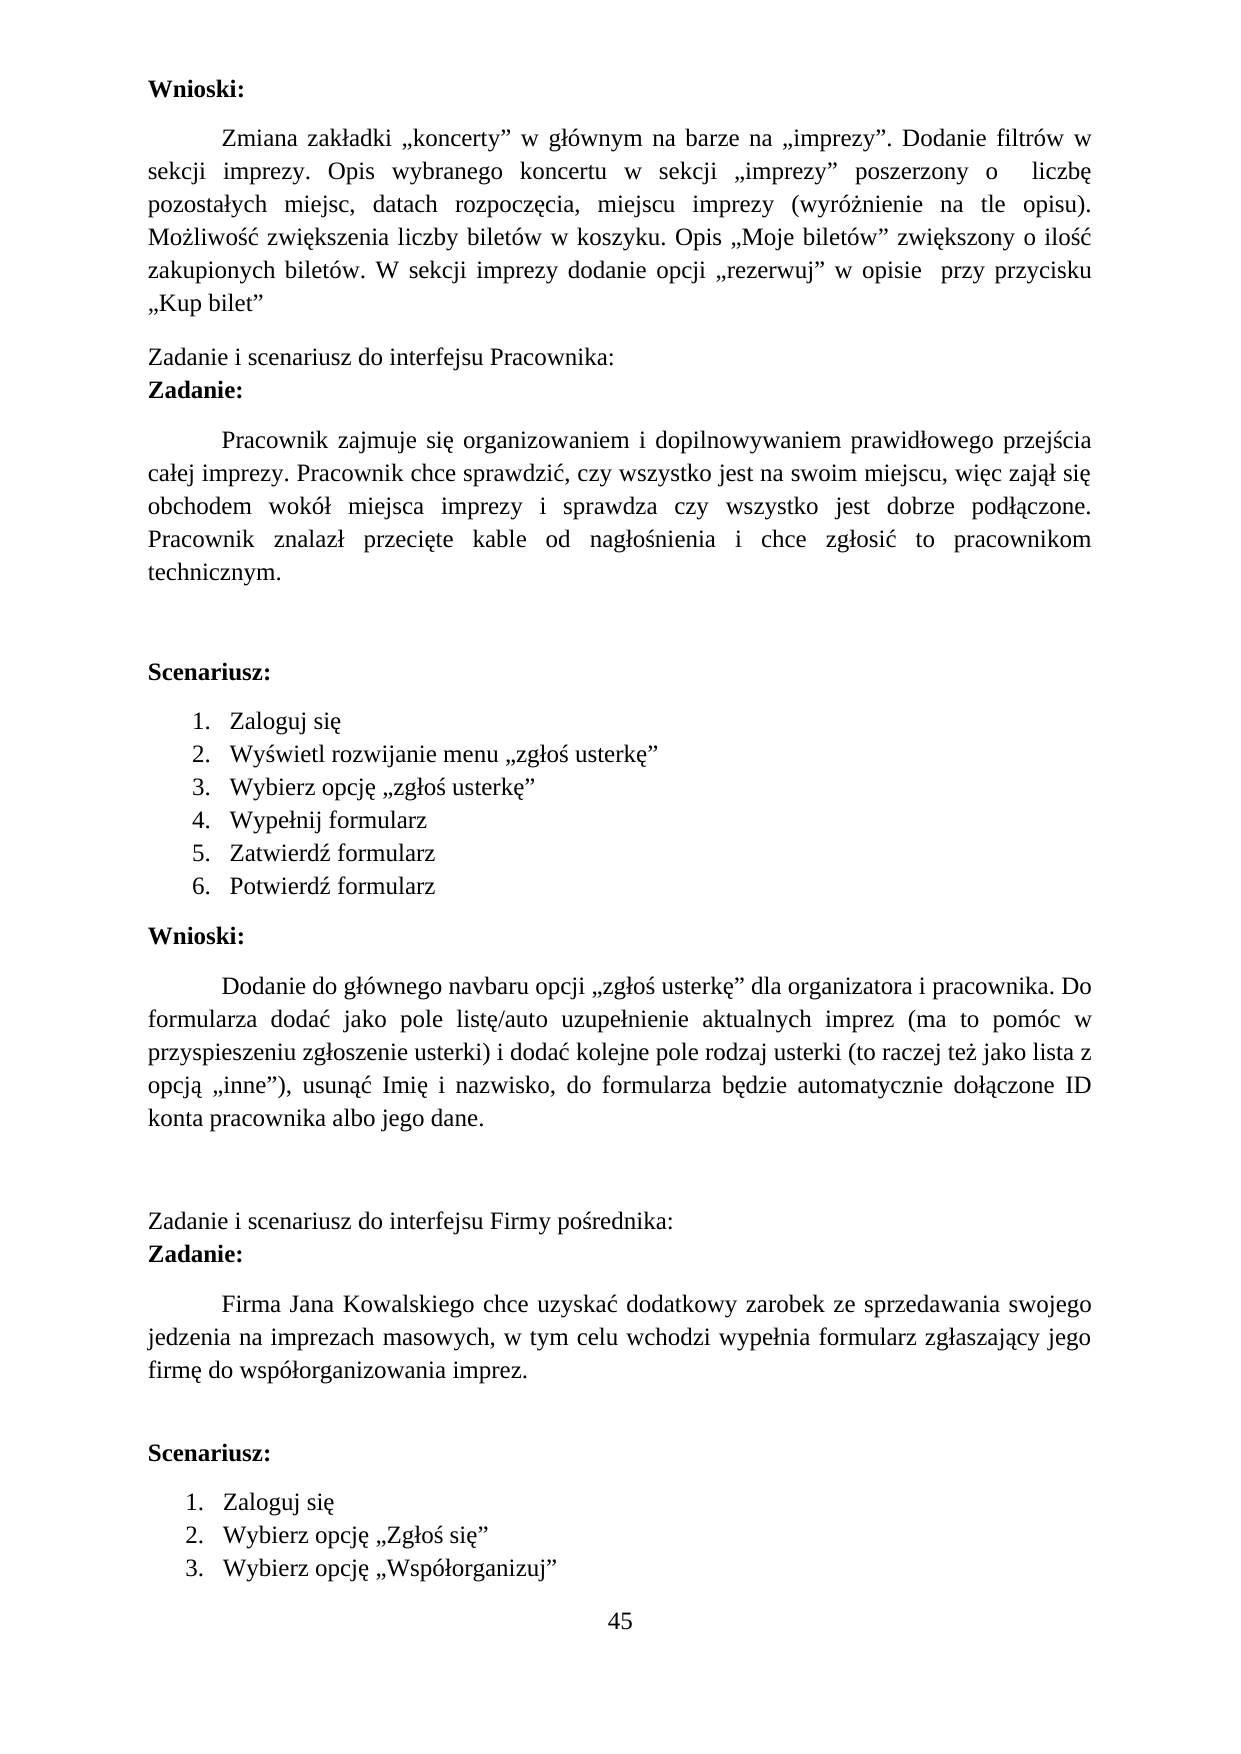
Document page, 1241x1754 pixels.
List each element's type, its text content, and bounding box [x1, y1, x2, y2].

text Zadanie: [148, 1239, 1093, 1268]
list Zaloguj się [185, 1487, 1093, 1516]
text Dodanie do głównego navbaru opcji „zgłoś usterkę” dla organizatora i pracownika. Do formularza dodać jako pole listę/auto uzupełnienie aktualnych imprez (ma to pomóc w przyspieszeniu zgłoszenie usterki) i dodać kolejne pole rodzaj usterki (to raczej też jako lista z opcją „inne”), usunąć Imię i nazwisko, do formularza będzie automatycznie dołączone ID konta pracownika albo jego dane. [148, 971, 1093, 1132]
list Wypełnij formularz [192, 805, 1093, 834]
text Wnioski: [148, 921, 1093, 950]
list Zaloguj się [192, 706, 1093, 735]
list Zatwierdź formularz [192, 838, 1093, 867]
text Scenariusz: [148, 657, 1093, 685]
list Potwierdź formularz [192, 871, 1093, 900]
list Wybierz opcję „zgłoś usterkę” [192, 772, 1093, 801]
list Wyświetl rozwijanie menu „zgłoś usterkę” [192, 739, 1093, 768]
text Zmiana zakładki „koncerty” w głównym na barze na „imprezy”. Dodanie filtrów w sekcji imprezy. Opis wybranego koncertu w sekcji „imprezy” poszerzony o liczbę pozostałych miejsc, datach rozpoczęcia, miejscu imprezy (wyróżnienie na tle opisu). Możliwość zwiększenia liczby biletów w koszyku. Opis „Moje biletów” zwiększony o ilość zakupionych biletów. W sekcji imprezy dodanie opcji „rezerwuj” w opisie przy przycisku „Kup bilet” [148, 123, 1093, 317]
text Firma Jana Kowalskiego chce uzyskać dodatkowy zarobek ze sprzedawania swojego jedzenia na imprezach masowych, w tym celu wchodzi wypełnia formularz zgłaszający jego firmę do współorganizowania imprez. [148, 1289, 1093, 1384]
subtitle Zadanie i scenariusz do interfejsu Firmy pośrednika: [148, 1206, 1093, 1235]
list Wybierz opcję „Współorganizuj” [185, 1553, 1093, 1582]
text Wnioski: [148, 74, 1093, 102]
text Scenariusz: [148, 1438, 1093, 1467]
list Wybierz opcję „Zgłoś się” [185, 1521, 1093, 1549]
text Pracownik zajmuje się organizowaniem i dopilnowywaniem prawidłowego przejścia całej imprezy. Pracownik chce sprawdzić, czy wszystko jest na swoim miejscu, więc zajął się obchodem wokół miejsca imprezy i sprawdza czy wszystko jest dobrze podłączone. Pracownik znalazł przecięte kable od nagłośnienia i chce zgłosić to pracownikom technicznym. [148, 425, 1093, 586]
subtitle Zadanie i scenariusz do interfejsu Pracownika: [148, 342, 1093, 371]
text Zadanie: [148, 375, 1093, 404]
